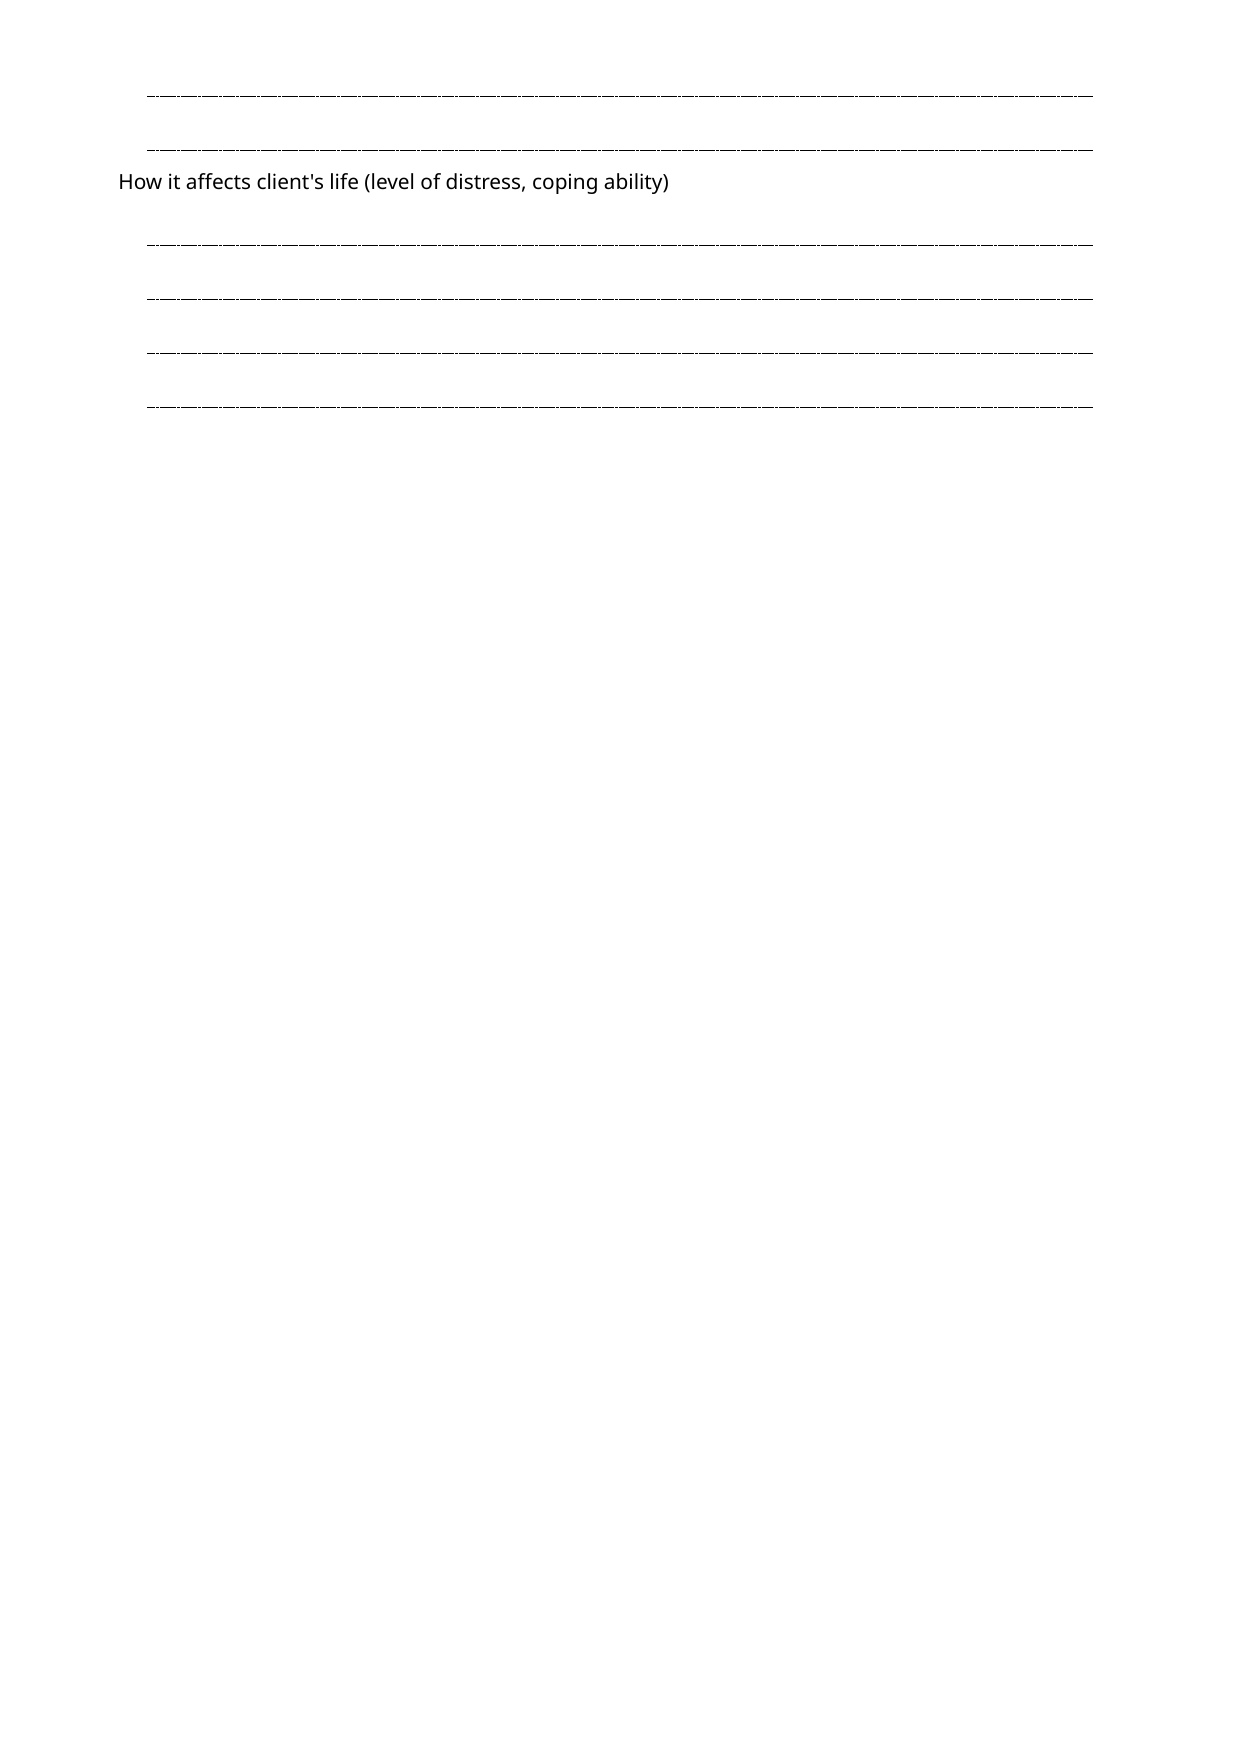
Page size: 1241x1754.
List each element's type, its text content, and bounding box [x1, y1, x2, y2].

text How it affects client's life (level of distress, coping ability) [118, 167, 1122, 195]
